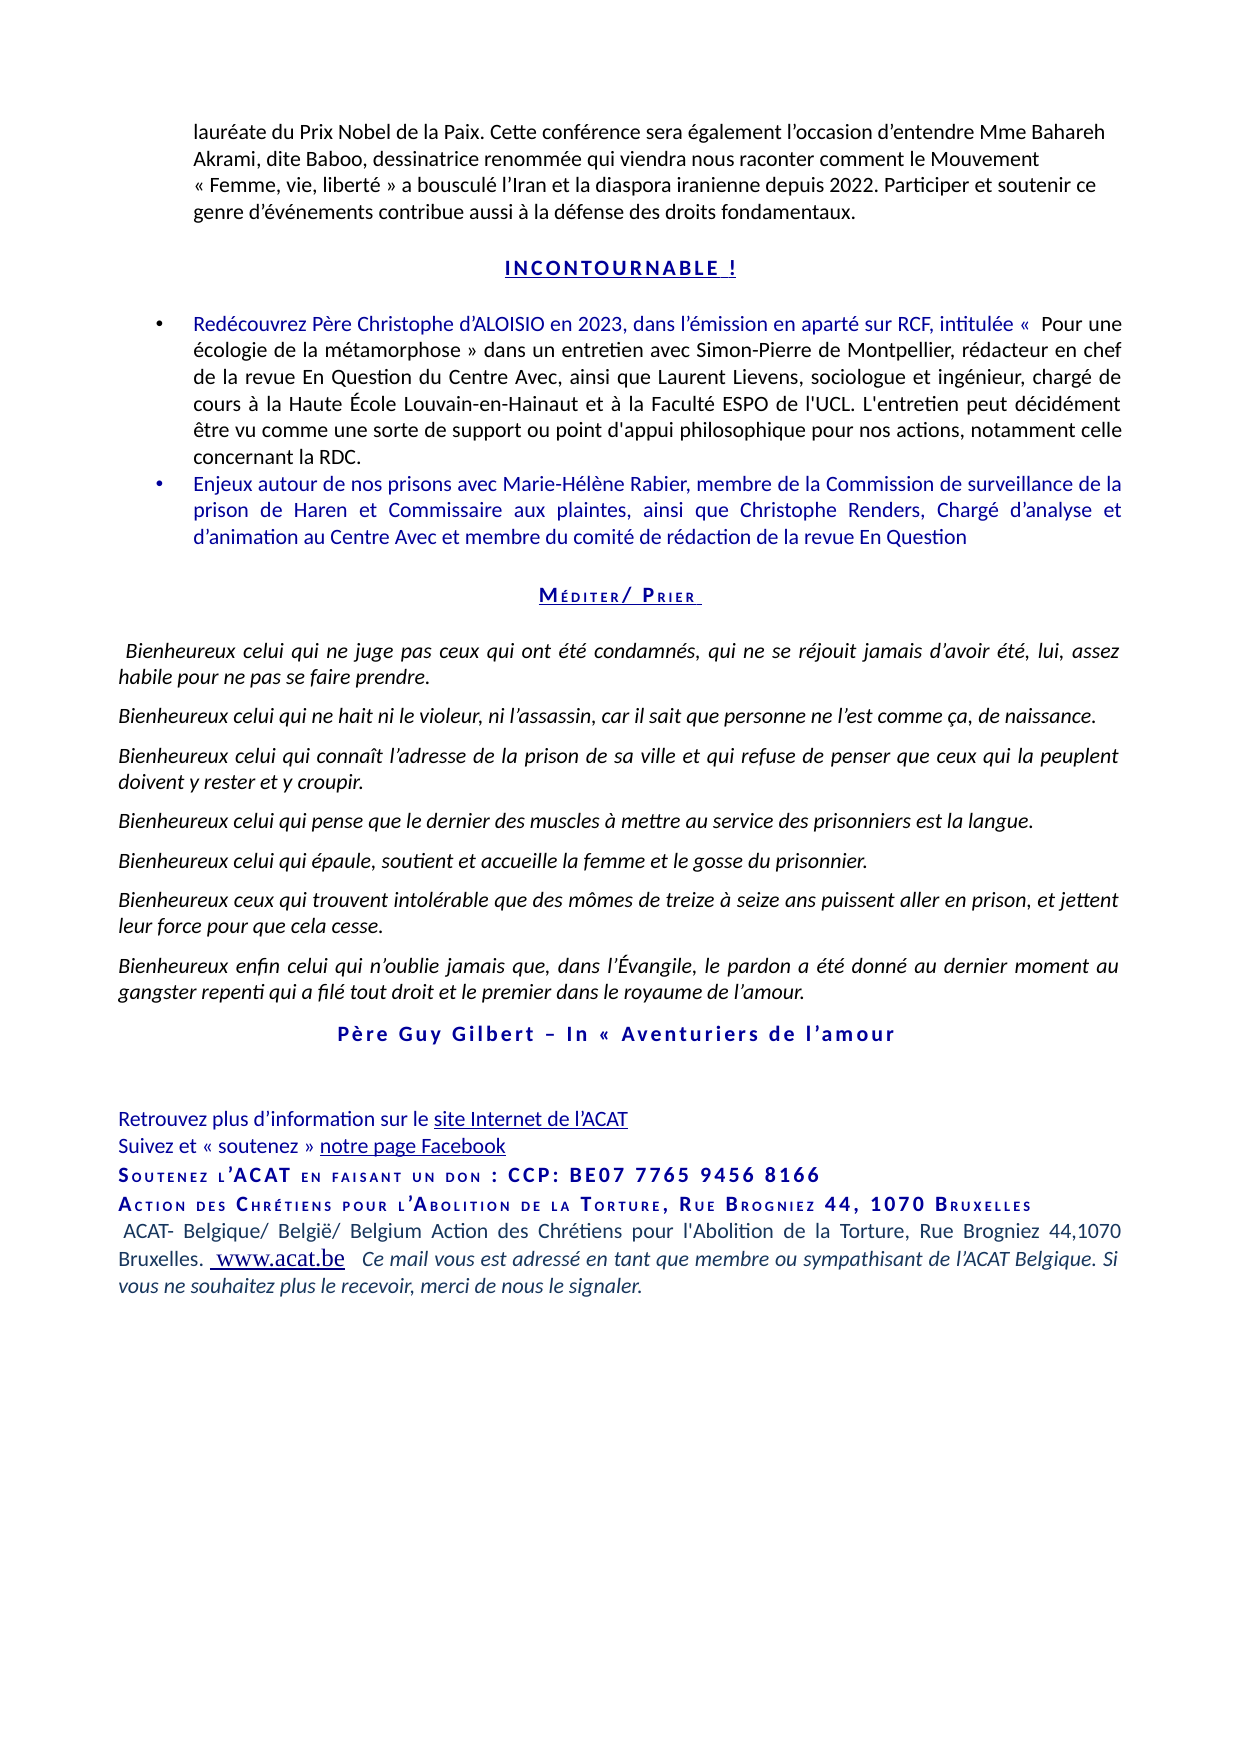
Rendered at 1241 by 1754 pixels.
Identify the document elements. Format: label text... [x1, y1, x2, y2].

list Redécouvrez Père Christophe d’ALOISIO en 2023, dans l’émission en aparté sur RCF, intitulée « Pour une écologie de la métamorphose » dans un entretien avec Simon-Pierre de Montpellier, rédacteur en chef de la revue En Question du Centre Avec, ainsi que Laurent Lievens, sociologue et ingénieur, chargé de cours à la Haute École Louvain-en-Hainaut et à la Faculté ESPO de l'UCL. L'entretien peut décidément être vu comme une sorte de support ou point d'appui philosophique pour nos actions, notamment celle concernant la RDC. [156, 283, 1122, 443]
text Bienheureux ceux qui trouvent intolérable que des mômes de treize à seize ans puissent aller en prison, et jettent leur force pour que cela cesse. [118, 859, 1122, 913]
text Soutenez l’ACAT en faisant un don : CCP: BE07 7765 9456 8166 [118, 1132, 1122, 1161]
list Enjeux autour de nos prisons avec Marie-Hélène Rabier, membre de la Commission de surveillance de la prison de Haren et Commissaire aux plaintes, ainsi que Christophe Renders, Chargé d’analyse et d’animation au Centre Avec et membre du comité de rédaction de la revue En Question [156, 443, 1122, 523]
text Action des Chrétiens pour l’Abolition de la Torture, Rue Brogniez 44, 1070 Bruxelles [118, 1161, 1122, 1190]
text Bienheureux celui qui épaule, soutient et accueille la femme et le gosse du prisonnier. [118, 820, 1122, 847]
text Bienheureux celui qui ne juge pas ceux qui ont été condamnés, qui ne se réjouit jamais d’avoir été, lui, assez habile pour ne pas se faire prendre. [118, 610, 1122, 663]
text Retrouvez plus d’information sur le site Internet de l’ACAT [118, 1078, 1122, 1105]
text Suivez et « soutenez » notre page Facebook [118, 1105, 1122, 1132]
text ACAT- Belgique/ België/ Belgium Action des Chrétiens pour l'Abolition de la Torture, Rue Brogniez 44,1070 Bruxelles. www.acat.be Ce mail vous est adressé en tant que membre ou sympathisant de l’ACAT Belgique. Si vous ne souhaitez plus le recevoir, merci de nous le signaler. [118, 1190, 1122, 1272]
text Bienheureux celui qui connaît l’adresse de la prison de sa ville et qui refuse de penser que ceux qui la peuplent doivent y rester et y croupir. [118, 715, 1122, 768]
text Bienheureux enfin celui qui n’oublie jamais que, dans l’Évangile, le pardon a été donné au dernier moment au gangster repenti qui a filé tout droit et le premier dans le royaume de l’amour. [118, 925, 1122, 978]
text INCONTOURNABLE ! [118, 225, 1122, 254]
subtitle Méditer/ Prier [118, 552, 1122, 581]
list Grande conférence, le 5 novembre prochain, en présence de Mme Shirin Ebadi, avocate et ancienne magistrate qui milite depuis plusieurs décennies pour la défense des droits fondamentaux et, des droits des femmes en Iran. Elle est lauréate du Prix Nobel de la Paix. Cette conférence sera également l’occasion d’entendre Mme Bahareh Akrami, dite Baboo, dessinatrice renommée qui viendra nous raconter comment le Mouvement « Femme, vie, liberté » a bousculé l’Iran et la diaspora iranienne depuis 2022. Participer et soutenir ce genre d’événements contribue aussi à la défense des droits fondamentaux. [156, 118, 1122, 198]
text Bienheureux celui qui ne hait ni le violeur, ni l’assassin, car il sait que personne ne l’est comme ça, de naissance. [118, 676, 1122, 703]
text Père Guy Gilbert – In « Aventuriers de l’amour [118, 991, 1122, 1020]
text Bienheureux celui qui pense que le dernier des muscles à mettre au service des prisonniers est la langue. [118, 781, 1122, 808]
